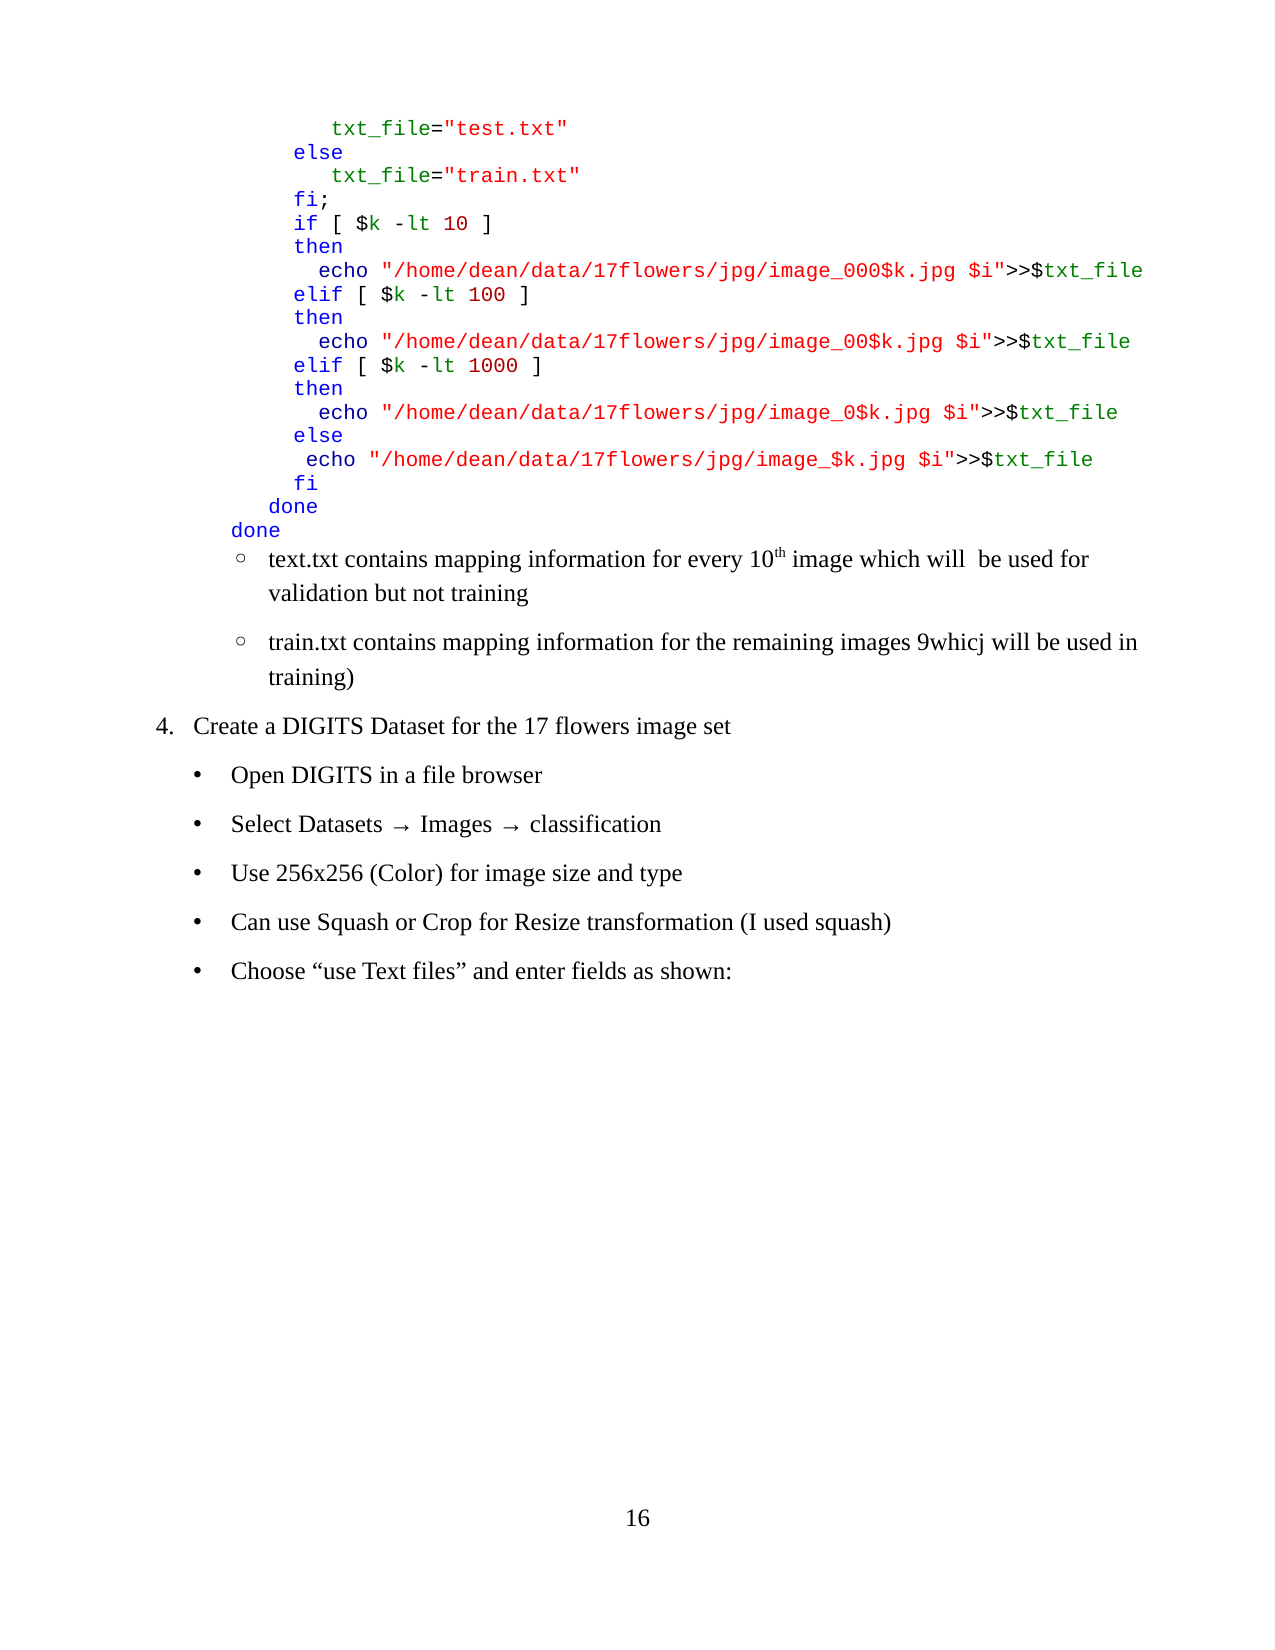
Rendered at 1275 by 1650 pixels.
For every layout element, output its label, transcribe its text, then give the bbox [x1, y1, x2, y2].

text elif [ $k -lt 100 ] [231, 284, 1157, 307]
text then [231, 236, 1157, 260]
text else [231, 142, 1157, 165]
text txt_file="train.txt" [231, 165, 1157, 189]
list Choose “use Text files” and enter fields as shown: [193, 956, 1157, 985]
text echo "/home/dean/data/17flowers/jpg/image_000$k.jpg $i">>$txt_file [231, 260, 1157, 284]
list Open DIGITS in a file browser [193, 760, 1157, 789]
list Use 256x256 (Color) for image size and type [193, 858, 1157, 887]
text done [231, 520, 1157, 544]
text done [231, 496, 1157, 520]
text elif [ $k -lt 1000 ] [231, 354, 1157, 378]
list Can use Squash or Crop for Resize transformation (I used squash) [193, 907, 1157, 936]
text echo "/home/dean/data/17flowers/jpg/image_00$k.jpg $i">>$txt_file [231, 331, 1157, 354]
text txt_file="test.txt" [231, 118, 1157, 142]
list Select Datasets → Images → classification [193, 809, 1157, 838]
text echo "/home/dean/data/17flowers/jpg/image_$k.jpg $i">>$txt_file [231, 449, 1157, 473]
text then [231, 378, 1157, 402]
text if [ $k -lt 10 ] [231, 213, 1157, 236]
text echo "/home/dean/data/17flowers/jpg/image_0$k.jpg $i">>$txt_file [231, 402, 1157, 426]
text fi; [231, 189, 1157, 213]
text then [231, 307, 1157, 331]
list text.txt contains mapping information for every 10th image which will be used for validation but not training [231, 544, 1157, 607]
text else [231, 426, 1157, 449]
text fi [231, 473, 1157, 496]
list train.txt contains mapping information for the remaining images 9whicj will be used in training) [231, 627, 1157, 691]
list Create a DIGITS Dataset for the 17 flowers image set [156, 711, 1157, 739]
